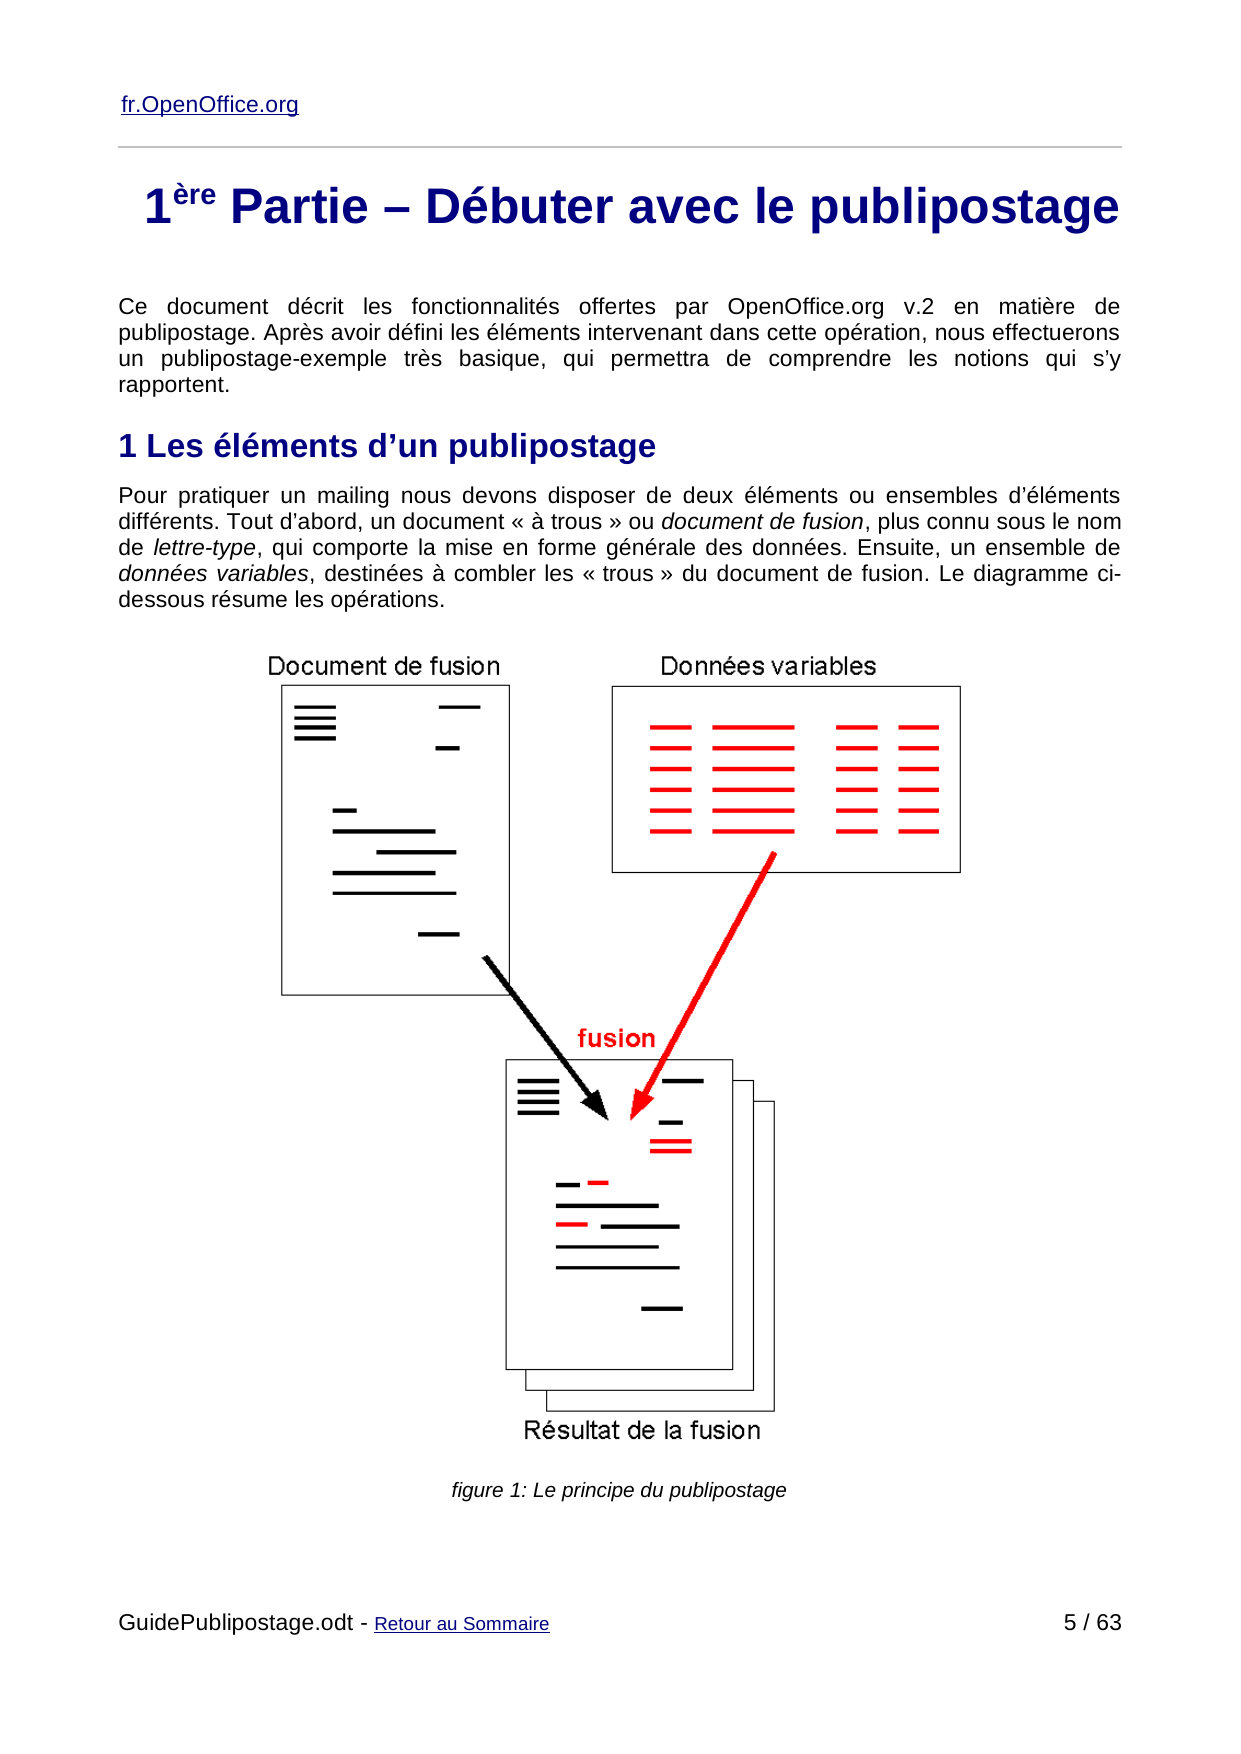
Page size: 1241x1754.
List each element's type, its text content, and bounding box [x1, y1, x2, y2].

text Pour pratiquer un mailing nous devons disposer de deux éléments ou ensembles d’éléments différents. Tout d’abord, un document « à trous » ou document de fusion, plus connu sous le nom de lettre-type, qui comporte la mise en forme générale des données. Ensuite, un ensemble de données variables, destinées à combler les « trous » du document de fusion. Le diagramme ci-dessous résume les opérations. [118, 482, 1122, 612]
subtitle Les éléments d’un publipostage [118, 427, 1122, 464]
picture [255, 641, 985, 1461]
subtitle 1ère Partie – Débuter avec le publipostage [118, 178, 1122, 234]
text figure 1: Le principe du publipostage [255, 1461, 985, 1502]
text Ce document décrit les fonctionnalités offertes par OpenOffice.org v.2 en matière de publipostage. Après avoir défini les éléments intervenant dans cette opération, nous effectuerons un publipostage-exemple très basique, qui permettra de comprendre les notions qui s’y rapportent. [118, 293, 1122, 397]
